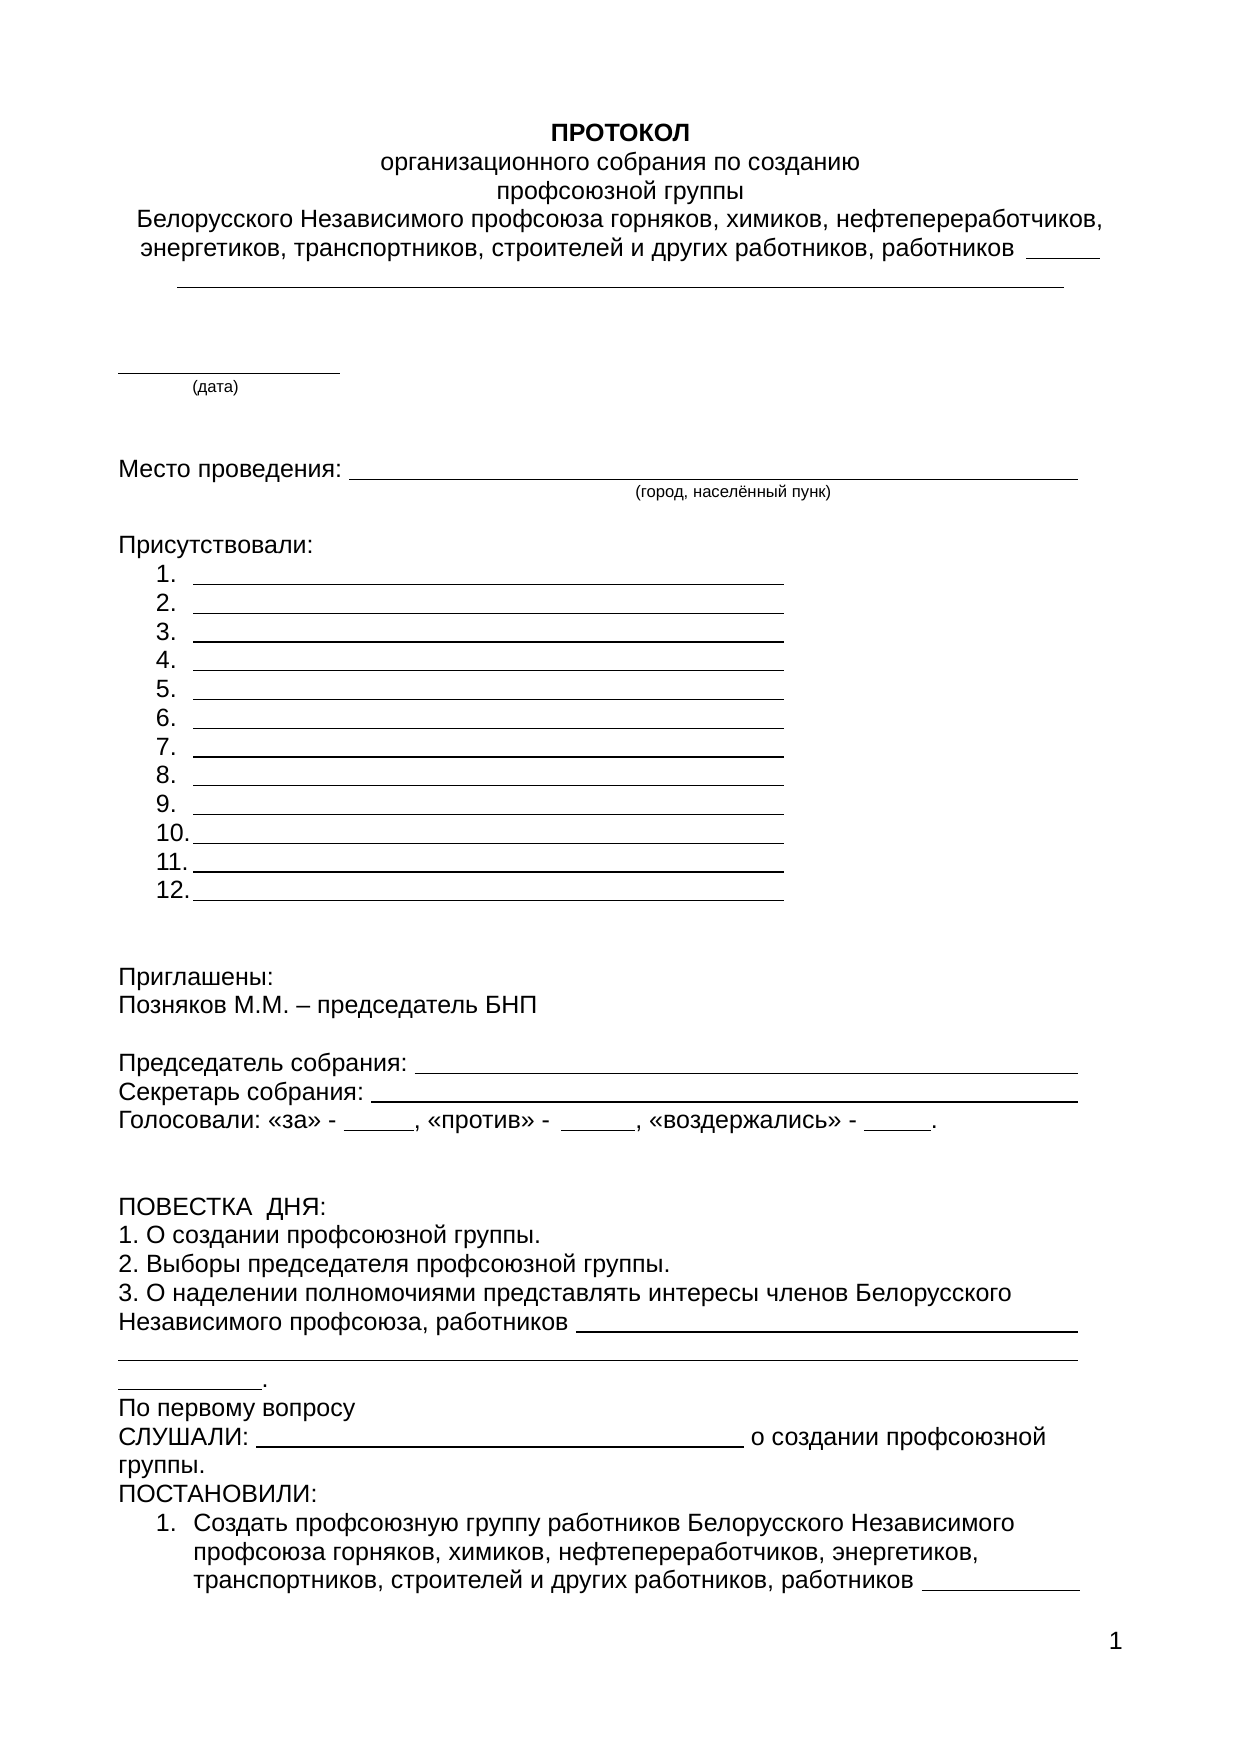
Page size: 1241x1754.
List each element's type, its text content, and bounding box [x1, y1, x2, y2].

text По первому вопросу [118, 1393, 1122, 1421]
text профсоюзной группы [118, 176, 1122, 204]
text ПОСТАНОВИЛИ: [118, 1479, 1122, 1508]
text Присутствовали: [118, 530, 1122, 559]
text Голосовали: «за» - , «против» - , «воздержались» - . [118, 1105, 1122, 1134]
text 2. Выборы председателя профсоюзной группы. [118, 1249, 1122, 1278]
text (дата) [118, 377, 1122, 396]
text Место проведения: (город, населённый пунк) [118, 453, 1122, 501]
list Создать профсоюзную группу работников Белорусского Независимого профсоюза горняков, химиков, нефтепереработчиков, энергетиков, транспортников, строителей и других работников, работников [156, 1508, 1122, 1594]
text 1. О создании профсоюзной группы. [118, 1220, 1122, 1249]
text Позняков М.М. – председатель БНП [118, 990, 1122, 1019]
text Председатель собрания: [118, 1048, 1122, 1076]
text Секретарь собрания: [118, 1076, 1122, 1105]
text Приглашены: [118, 961, 1122, 990]
text 3. О наделении полномочиями представлять интересы членов Белорусского Независимого профсоюза, работников . [118, 1278, 1122, 1393]
text СЛУШАЛИ: о создании профсоюзной группы. [118, 1421, 1122, 1479]
text ПОВЕСТКА ДНЯ: [118, 1191, 1122, 1220]
text организационного собрания по созданию [118, 147, 1122, 176]
text ПРОТОКОЛ [118, 118, 1122, 147]
text Белорусского Независимого профсоюза горняков, химиков, нефтепереработчиков, энергетиков, транспортников, строителей и других работников, работников [118, 204, 1122, 291]
